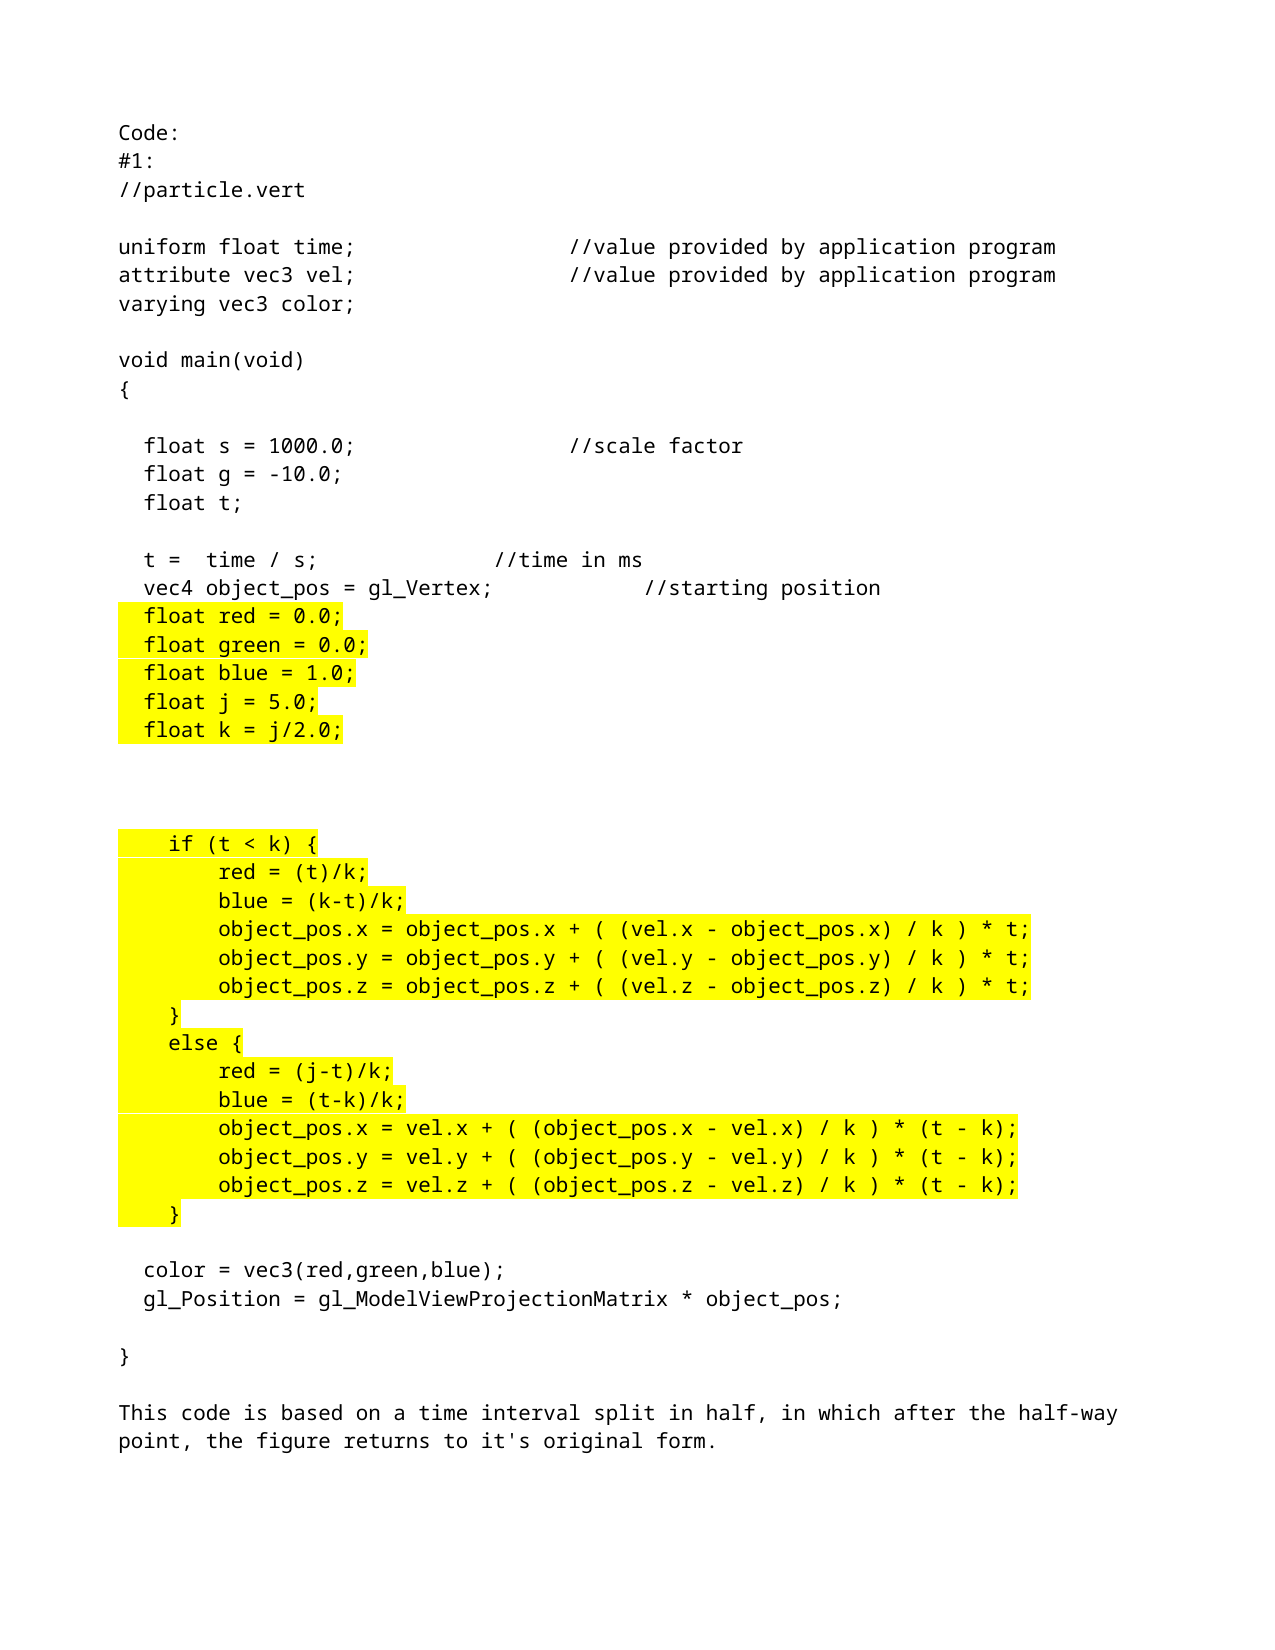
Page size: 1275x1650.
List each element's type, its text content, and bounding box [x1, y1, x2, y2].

text float s = 1000.0; //scale factor [118, 431, 1157, 459]
text object_pos.z = object_pos.z + ( (vel.z - object_pos.z) / k ) * t; [118, 971, 1157, 1000]
text red = (t)/k; [118, 857, 1157, 886]
text color = vec3(red,green,blue); [118, 1256, 1157, 1284]
text else { [118, 1028, 1157, 1057]
text float blue = 1.0; [118, 658, 1157, 687]
text float t; [118, 488, 1157, 516]
text red = (j-t)/k; [118, 1057, 1157, 1085]
text { [118, 374, 1157, 402]
text Code: [118, 118, 1157, 147]
text This code is based on a time interval split in half, in which after the half-way point, the figure returns to it's original form. [118, 1398, 1157, 1455]
text float g = -10.0; [118, 459, 1157, 488]
text vec4 object_pos = gl_Vertex; //starting position [118, 573, 1157, 602]
text varying vec3 color; [118, 289, 1157, 317]
text if (t < k) { [118, 829, 1157, 857]
text gl_Position = gl_ModelViewProjectionMatrix * object_pos; [118, 1284, 1157, 1312]
text attribute vec3 vel; //value provided by application program [118, 260, 1157, 289]
text } [118, 1199, 1157, 1227]
text float green = 0.0; [118, 630, 1157, 658]
text void main(void) [118, 346, 1157, 374]
text object_pos.y = object_pos.y + ( (vel.y - object_pos.y) / k ) * t; [118, 943, 1157, 971]
text t = time / s; //time in ms [118, 545, 1157, 573]
text object_pos.y = vel.y + ( (object_pos.y - vel.y) / k ) * (t - k); [118, 1142, 1157, 1170]
text object_pos.x = vel.x + ( (object_pos.x - vel.x) / k ) * (t - k); [118, 1113, 1157, 1142]
text float k = j/2.0; [118, 715, 1157, 744]
text object_pos.z = vel.z + ( (object_pos.z - vel.z) / k ) * (t - k); [118, 1170, 1157, 1199]
text #1: [118, 147, 1157, 175]
text blue = (t-k)/k; [118, 1085, 1157, 1113]
text blue = (k-t)/k; [118, 886, 1157, 914]
text } [118, 1341, 1157, 1369]
text uniform float time; //value provided by application program [118, 232, 1157, 260]
text //particle.vert [118, 175, 1157, 203]
text } [118, 1000, 1157, 1028]
text object_pos.x = object_pos.x + ( (vel.x - object_pos.x) / k ) * t; [118, 914, 1157, 943]
text float j = 5.0; [118, 687, 1157, 715]
text float red = 0.0; [118, 602, 1157, 630]
